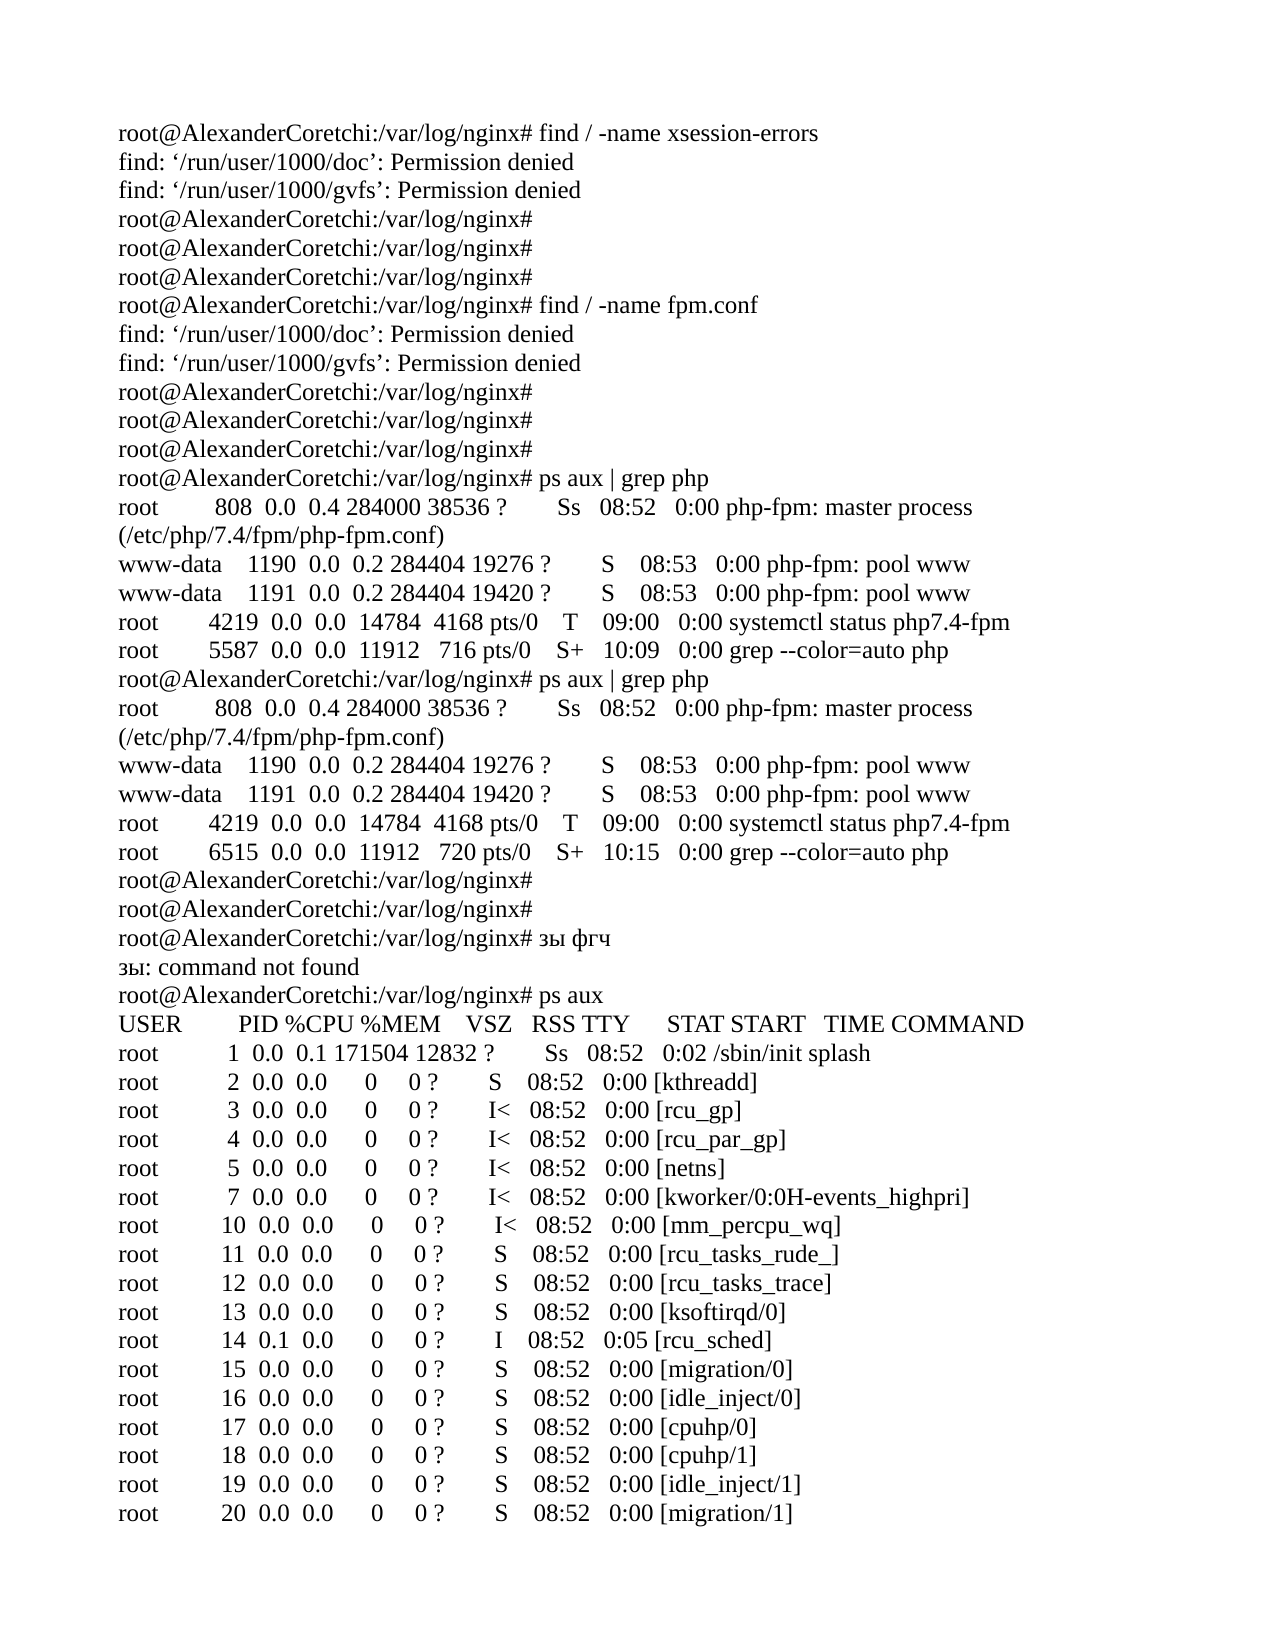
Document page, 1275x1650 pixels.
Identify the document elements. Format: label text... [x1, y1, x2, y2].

text root 808 0.0 0.4 284000 38536 ? Ss 08:52 0:00 php-fpm: master process (/etc/php/7.4/fpm/php-fpm.conf) [118, 693, 1157, 751]
text root@AlexanderCoretchi:/var/log/nginx# [118, 262, 1157, 291]
text find: ‘/run/user/1000/gvfs’: Permission denied [118, 176, 1157, 204]
text root@AlexanderCoretchi:/var/log/nginx# зы фгч [118, 923, 1157, 952]
text зы: command not found [118, 952, 1157, 981]
text root@AlexanderCoretchi:/var/log/nginx# [118, 894, 1157, 923]
text root 3 0.0 0.0 0 0 ? I< 08:52 0:00 [rcu_gp] [118, 1096, 1157, 1124]
text root 11 0.0 0.0 0 0 ? S 08:52 0:00 [rcu_tasks_rude_] [118, 1239, 1157, 1268]
text root 18 0.0 0.0 0 0 ? S 08:52 0:00 [cpuhp/1] [118, 1441, 1157, 1469]
text root@AlexanderCoretchi:/var/log/nginx# [118, 377, 1157, 406]
text root 20 0.0 0.0 0 0 ? S 08:52 0:00 [migration/1] [118, 1498, 1157, 1527]
text root 7 0.0 0.0 0 0 ? I< 08:52 0:00 [kworker/0:0H-events_highpri] [118, 1182, 1157, 1211]
text USER PID %CPU %MEM VSZ RSS TTY STAT START TIME COMMAND [118, 1009, 1157, 1038]
text root 10 0.0 0.0 0 0 ? I< 08:52 0:00 [mm_percpu_wq] [118, 1211, 1157, 1239]
text root 4219 0.0 0.0 14784 4168 pts/0 T 09:00 0:00 systemctl status php7.4-fpm [118, 607, 1157, 636]
text root 12 0.0 0.0 0 0 ? S 08:52 0:00 [rcu_tasks_trace] [118, 1268, 1157, 1297]
text root@AlexanderCoretchi:/var/log/nginx# [118, 434, 1157, 463]
text root 5 0.0 0.0 0 0 ? I< 08:52 0:00 [netns] [118, 1153, 1157, 1182]
text root 14 0.1 0.0 0 0 ? I 08:52 0:05 [rcu_sched] [118, 1326, 1157, 1354]
text find: ‘/run/user/1000/doc’: Permission denied [118, 147, 1157, 176]
text www-data 1190 0.0 0.2 284404 19276 ? S 08:53 0:00 php-fpm: pool www [118, 751, 1157, 779]
text root 17 0.0 0.0 0 0 ? S 08:52 0:00 [cpuhp/0] [118, 1412, 1157, 1441]
text find: ‘/run/user/1000/doc’: Permission denied [118, 319, 1157, 348]
text root 2 0.0 0.0 0 0 ? S 08:52 0:00 [kthreadd] [118, 1067, 1157, 1096]
text root 808 0.0 0.4 284000 38536 ? Ss 08:52 0:00 php-fpm: master process (/etc/php/7.4/fpm/php-fpm.conf) [118, 492, 1157, 549]
text root 15 0.0 0.0 0 0 ? S 08:52 0:00 [migration/0] [118, 1354, 1157, 1383]
text root 6515 0.0 0.0 11912 720 pts/0 S+ 10:15 0:00 grep --color=auto php [118, 837, 1157, 866]
text root 16 0.0 0.0 0 0 ? S 08:52 0:00 [idle_inject/0] [118, 1383, 1157, 1412]
text root@AlexanderCoretchi:/var/log/nginx# ps aux | grep php [118, 664, 1157, 693]
text root 1 0.0 0.1 171504 12832 ? Ss 08:52 0:02 /sbin/init splash [118, 1038, 1157, 1067]
text root 19 0.0 0.0 0 0 ? S 08:52 0:00 [idle_inject/1] [118, 1469, 1157, 1498]
text www-data 1190 0.0 0.2 284404 19276 ? S 08:53 0:00 php-fpm: pool www [118, 549, 1157, 578]
text root 5587 0.0 0.0 11912 716 pts/0 S+ 10:09 0:00 grep --color=auto php [118, 636, 1157, 664]
text www-data 1191 0.0 0.2 284404 19420 ? S 08:53 0:00 php-fpm: pool www [118, 779, 1157, 808]
text root@AlexanderCoretchi:/var/log/nginx# [118, 233, 1157, 262]
text root 4219 0.0 0.0 14784 4168 pts/0 T 09:00 0:00 systemctl status php7.4-fpm [118, 808, 1157, 837]
text root@AlexanderCoretchi:/var/log/nginx# [118, 866, 1157, 894]
text root@AlexanderCoretchi:/var/log/nginx# ps aux | grep php [118, 463, 1157, 492]
text root@AlexanderCoretchi:/var/log/nginx# find / -name fpm.conf [118, 291, 1157, 319]
text root@AlexanderCoretchi:/var/log/nginx# ps aux [118, 981, 1157, 1009]
text root 13 0.0 0.0 0 0 ? S 08:52 0:00 [ksoftirqd/0] [118, 1297, 1157, 1326]
text find: ‘/run/user/1000/gvfs’: Permission denied [118, 348, 1157, 377]
text root@AlexanderCoretchi:/var/log/nginx# [118, 204, 1157, 233]
text root@AlexanderCoretchi:/var/log/nginx# [118, 406, 1157, 434]
text root 4 0.0 0.0 0 0 ? I< 08:52 0:00 [rcu_par_gp] [118, 1124, 1157, 1153]
text www-data 1191 0.0 0.2 284404 19420 ? S 08:53 0:00 php-fpm: pool www [118, 578, 1157, 607]
text root@AlexanderCoretchi:/var/log/nginx# find / -name xsession-errors [118, 118, 1157, 147]
